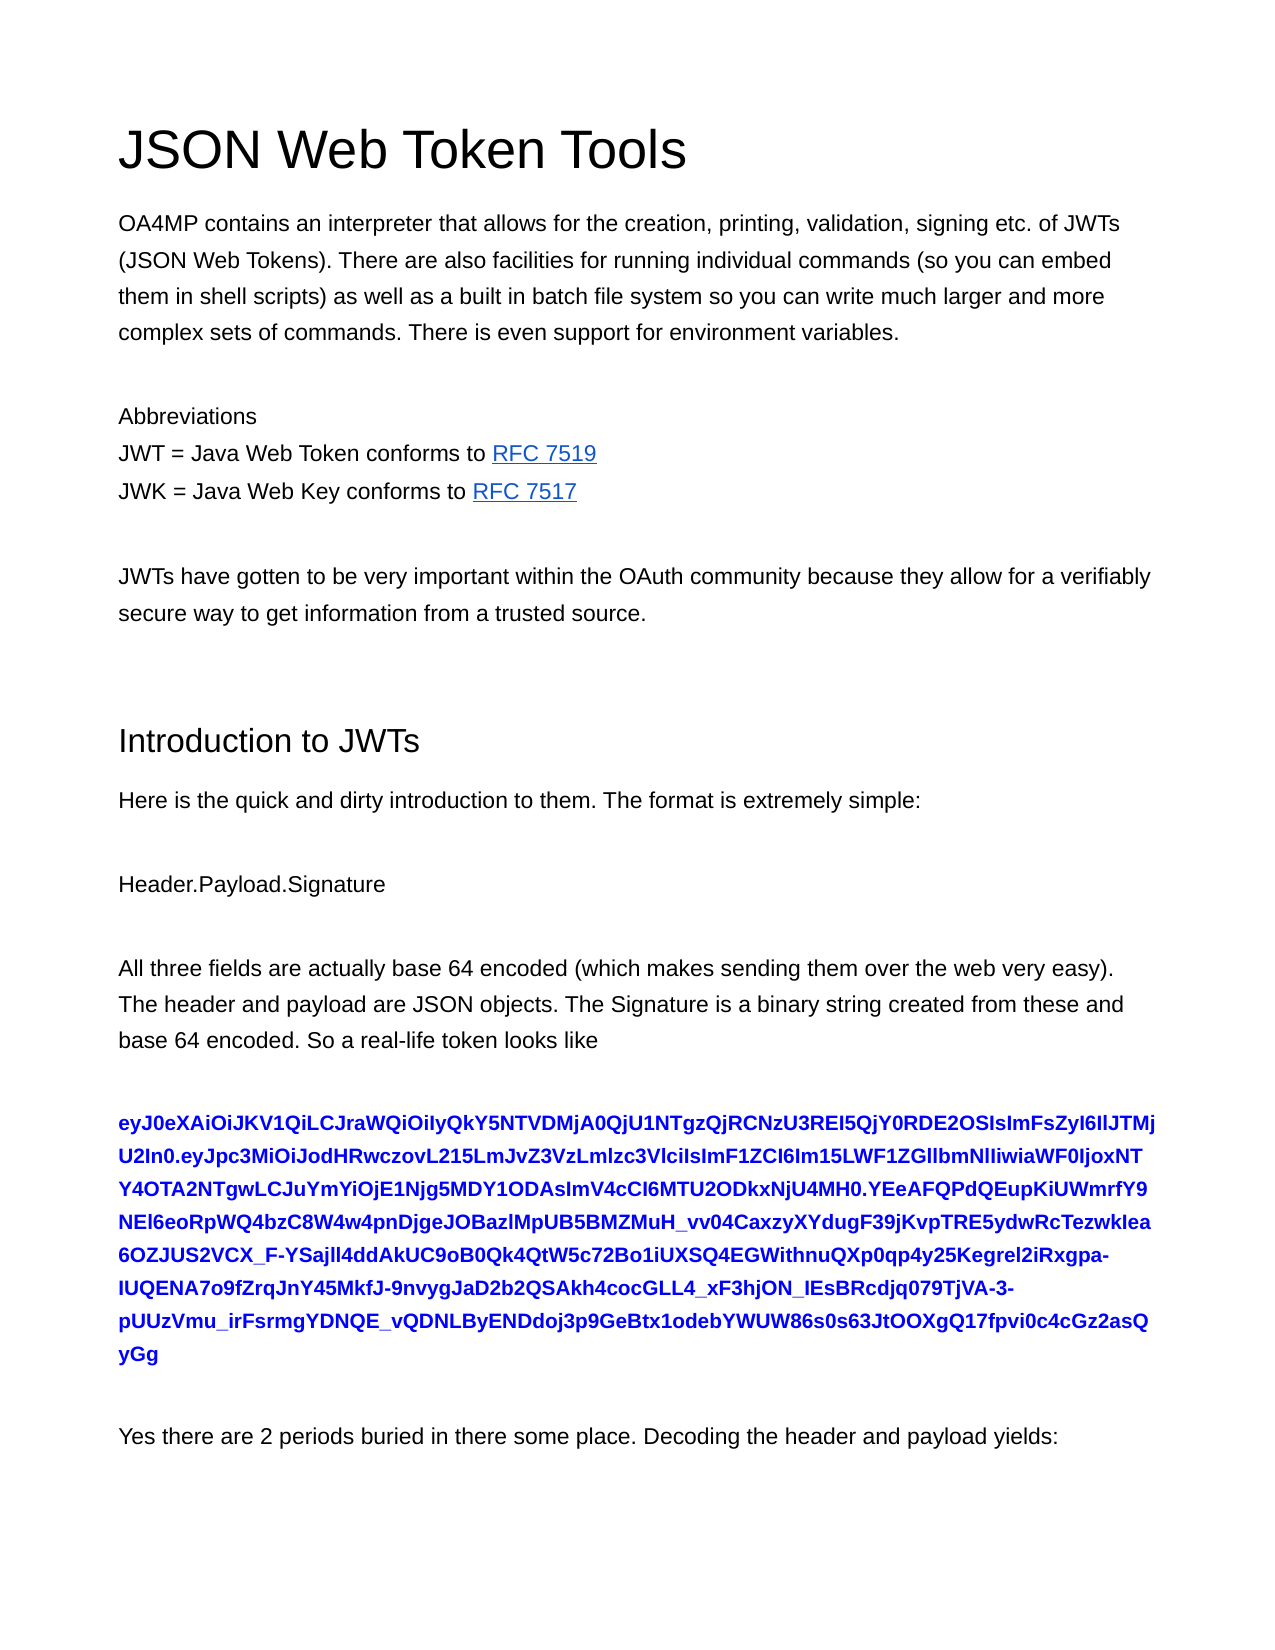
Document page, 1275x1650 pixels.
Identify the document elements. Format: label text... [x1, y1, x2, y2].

text eyJ0eXAiOiJKV1QiLCJraWQiOiIyQkY5NTVDMjA0QjU1NTgzQjRCNzU3REI5QjY0RDE2OSIsImFsZyI6IlJTMjU2In0.eyJpc3MiOiJodHRwczovL215LmJvZ3VzLmlzc3VlciIsImF1ZCI6Im15LWF1ZGllbmNlIiwiaWF0IjoxNTY4OTA2NTgwLCJuYmYiOjE1Njg5MDY1ODAsImV4cCI6MTU2ODkxNjU4MH0.YEeAFQPdQEupKiUWmrfY9NEl6eoRpWQ4bzC8W4w4pnDjgeJOBazlMpUB5BMZMuH_vv04CaxzyXYdugF39jKvpTRE5ydwRcTezwkIea6OZJUS2VCX_F-YSajll4ddAkUC9oB0Qk4QtW5c72Bo1iUXSQ4EGWithnuQXp0qp4y25Kegrel2iRxgpa-IUQENA7o9fZrqJnY45MkfJ-9nvygJaD2b2QSAkh4cocGLL4_xF3hjON_IEsBRcdjq079TjVA-3-pUUzVmu_irFsrmgYDNQE_vQDNLByENDdoj3p9GeBtx1odebYWUW86s0s63JtOOXgQ17fpvi0c4cGz2asQyGg [118, 1111, 1157, 1366]
text JWT = Java Web Token conforms to RFC 7519 [118, 440, 1157, 466]
text OA4MP contains an interpreter that allows for the creation, printing, validation, signing etc. of JWTs (JSON Web Tokens). There are also facilities for running individual commands (so you can embed them in shell scripts) as well as a built in batch file system so you can write much larger and more complex sets of commands. There is even support for environment variables. [118, 210, 1157, 346]
text Abbreviations [118, 403, 1157, 430]
text Here is the quick and dirty introduction to them. The format is extremely simple: [118, 787, 1157, 813]
text JWK = Java Web Key conforms to RFC 7517 [118, 476, 1157, 505]
text Yes there are 2 periods buried in there some place. Decoding the header and payload yields: [118, 1423, 1157, 1449]
subtitle Introduction to JWTs [118, 721, 1157, 759]
text JSON Web Token Tools [118, 118, 1157, 180]
text All three fields are actually base 64 encoded (which makes sending them over the web very easy). The header and payload are JSON objects. The Signature is a binary string created from these and base 64 encoded. So a real-life token looks like [118, 954, 1157, 1053]
text Header.Payload.Signature [118, 871, 1157, 897]
text JWTs have gotten to be very important within the OAuth community because they allow for a verifiably secure way to get information from a trusted source. [118, 563, 1157, 626]
